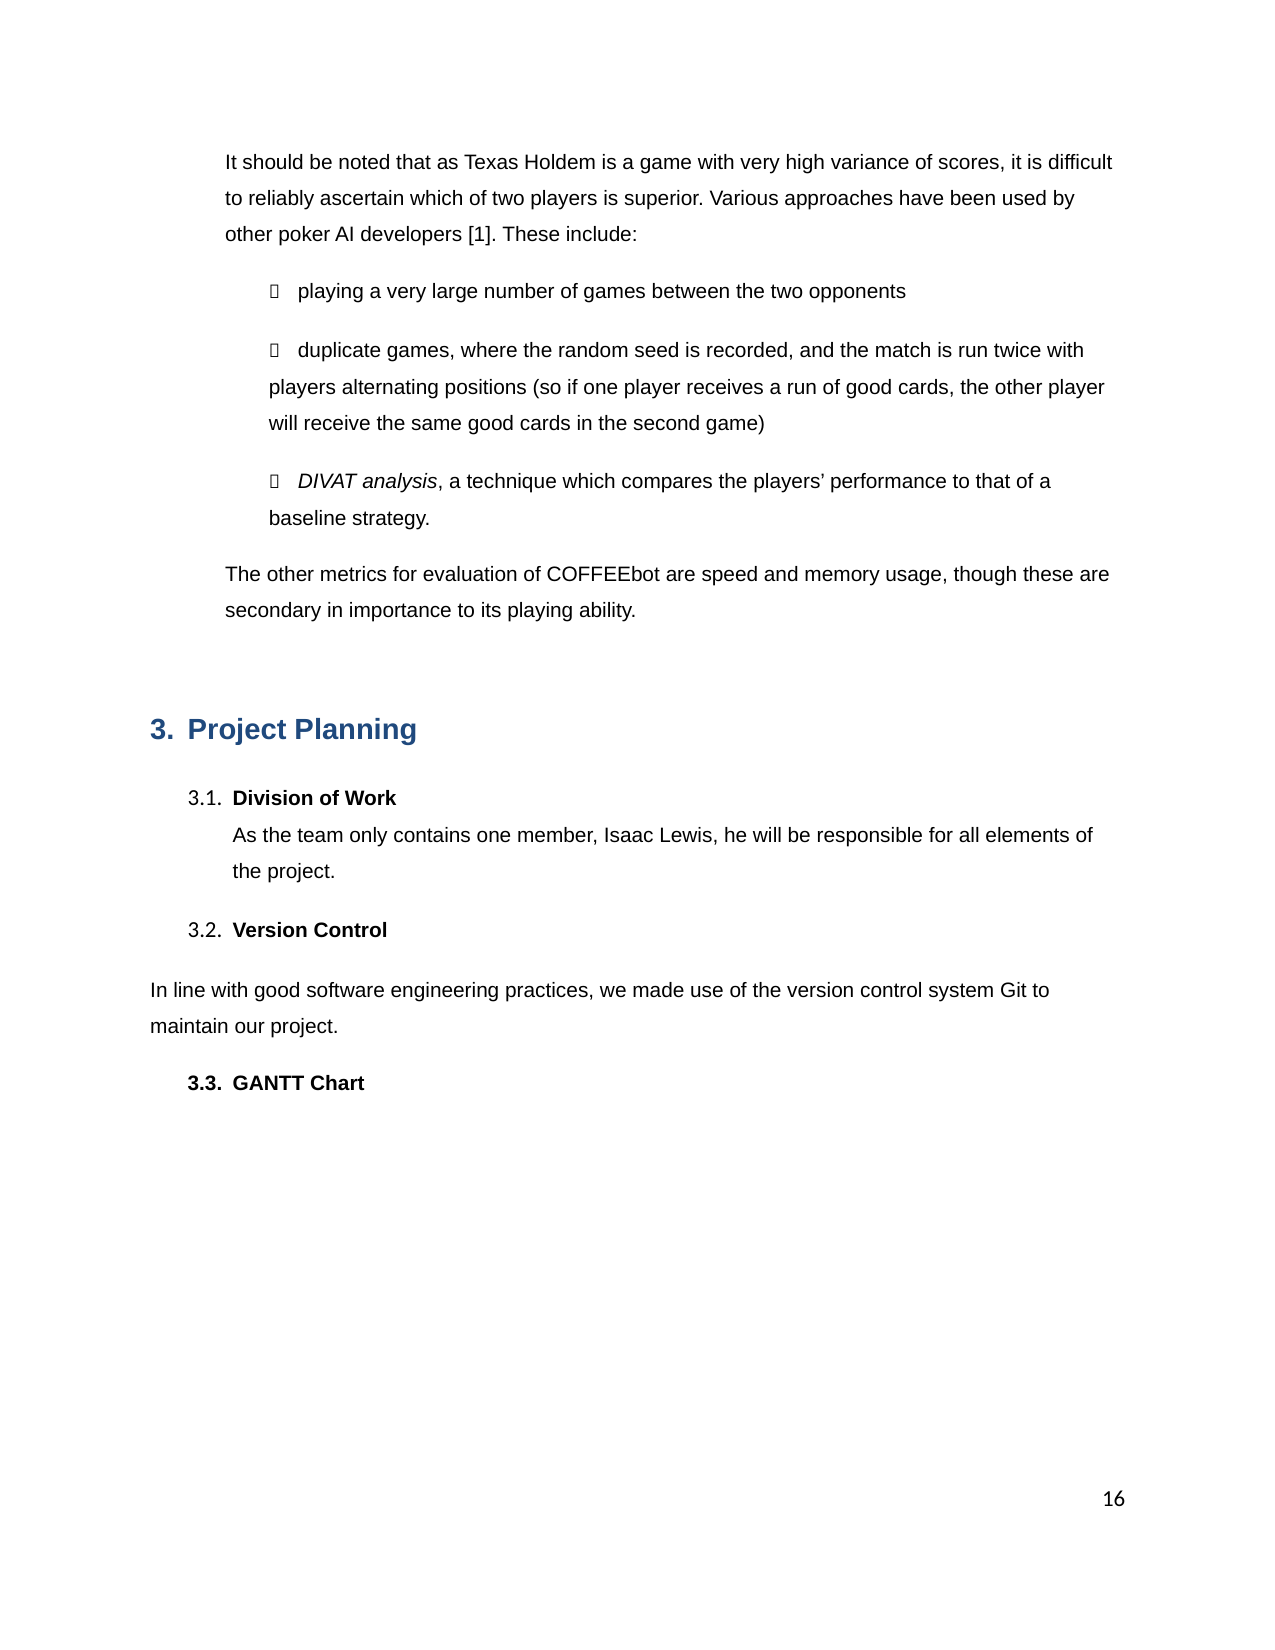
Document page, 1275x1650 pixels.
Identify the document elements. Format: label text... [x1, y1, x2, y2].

list Division of Work As the team only contains one member, Isaac Lewis, he will be responsible for all elements of the project. [187, 783, 1125, 883]
list Project Planning [150, 712, 1125, 745]
list In line with good software engineering practices, we made use of the version control system Git to maintain our project. [150, 978, 1125, 1038]
list DIVAT analysis, a technique which compares the players’ performance to that of a baseline strategy. [269, 468, 1125, 529]
text It should be noted that as Texas Holdem is a game with very high variance of scores, it is difficult to reliably ascertain which of two players is superior. Various approaches have been used by other poker AI developers [1]. These include: [225, 150, 1125, 246]
text The other metrics for evaluation of COFFEEbot are speed and memory usage, though these are secondary in importance to its playing ability. [225, 562, 1125, 622]
list Version Control [187, 916, 1125, 943]
list duplicate games, where the random seed is recorded, and the match is run twice with players alternating positions (so if one player receives a run of good cards, the other player will receive the same good cards in the second game) [269, 338, 1125, 435]
list playing a very large number of games between the two opponents [269, 279, 1125, 304]
list GANTT Chart [187, 1071, 1125, 1095]
